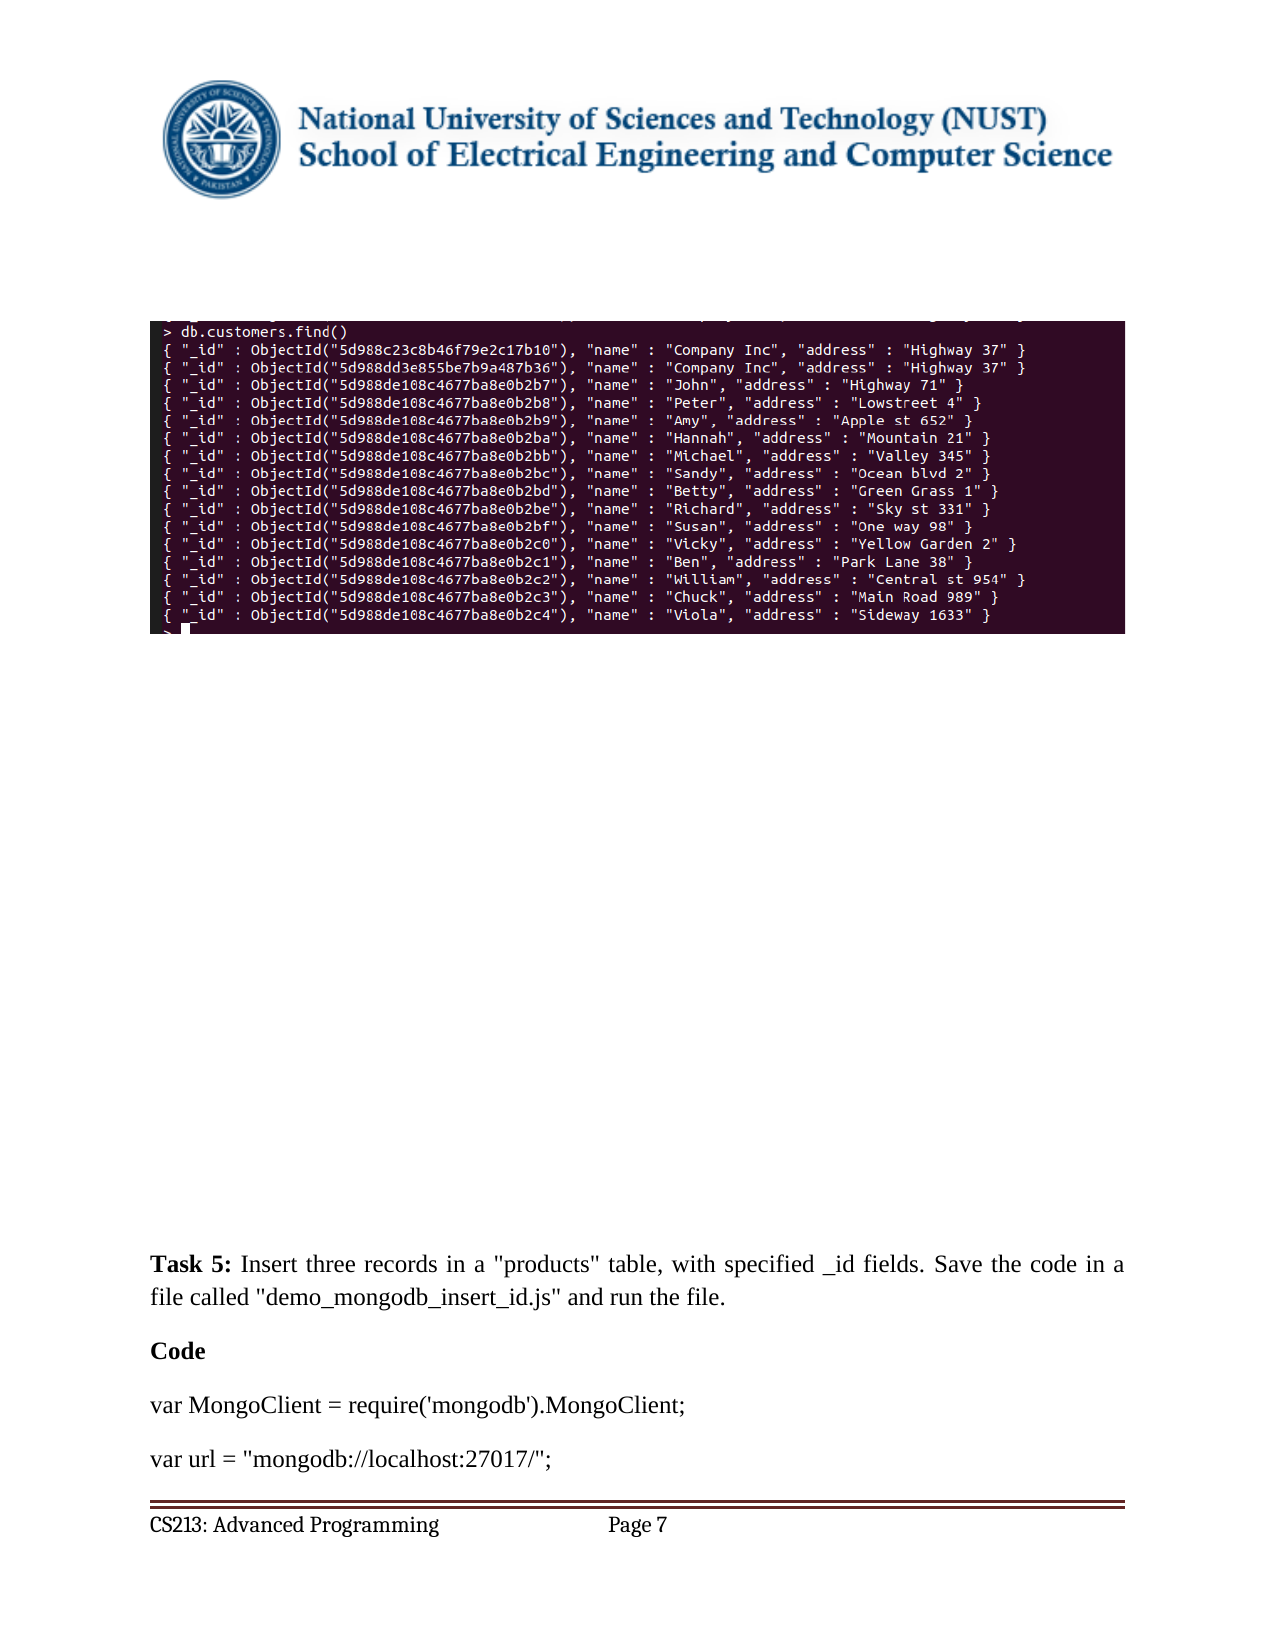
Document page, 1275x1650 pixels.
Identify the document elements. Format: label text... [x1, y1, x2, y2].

list Task 5: Insert three records in a "products" table, with specified _id fields. Save the code in a file called "demo_mongodb_insert_id.js" and run the file. [150, 1249, 1125, 1311]
list var url = "mongodb://localhost:27017/"; [150, 1444, 1125, 1473]
list Code [150, 1336, 1125, 1365]
list var MongoClient = require('mongodb').MongoClient; [150, 1390, 1125, 1419]
